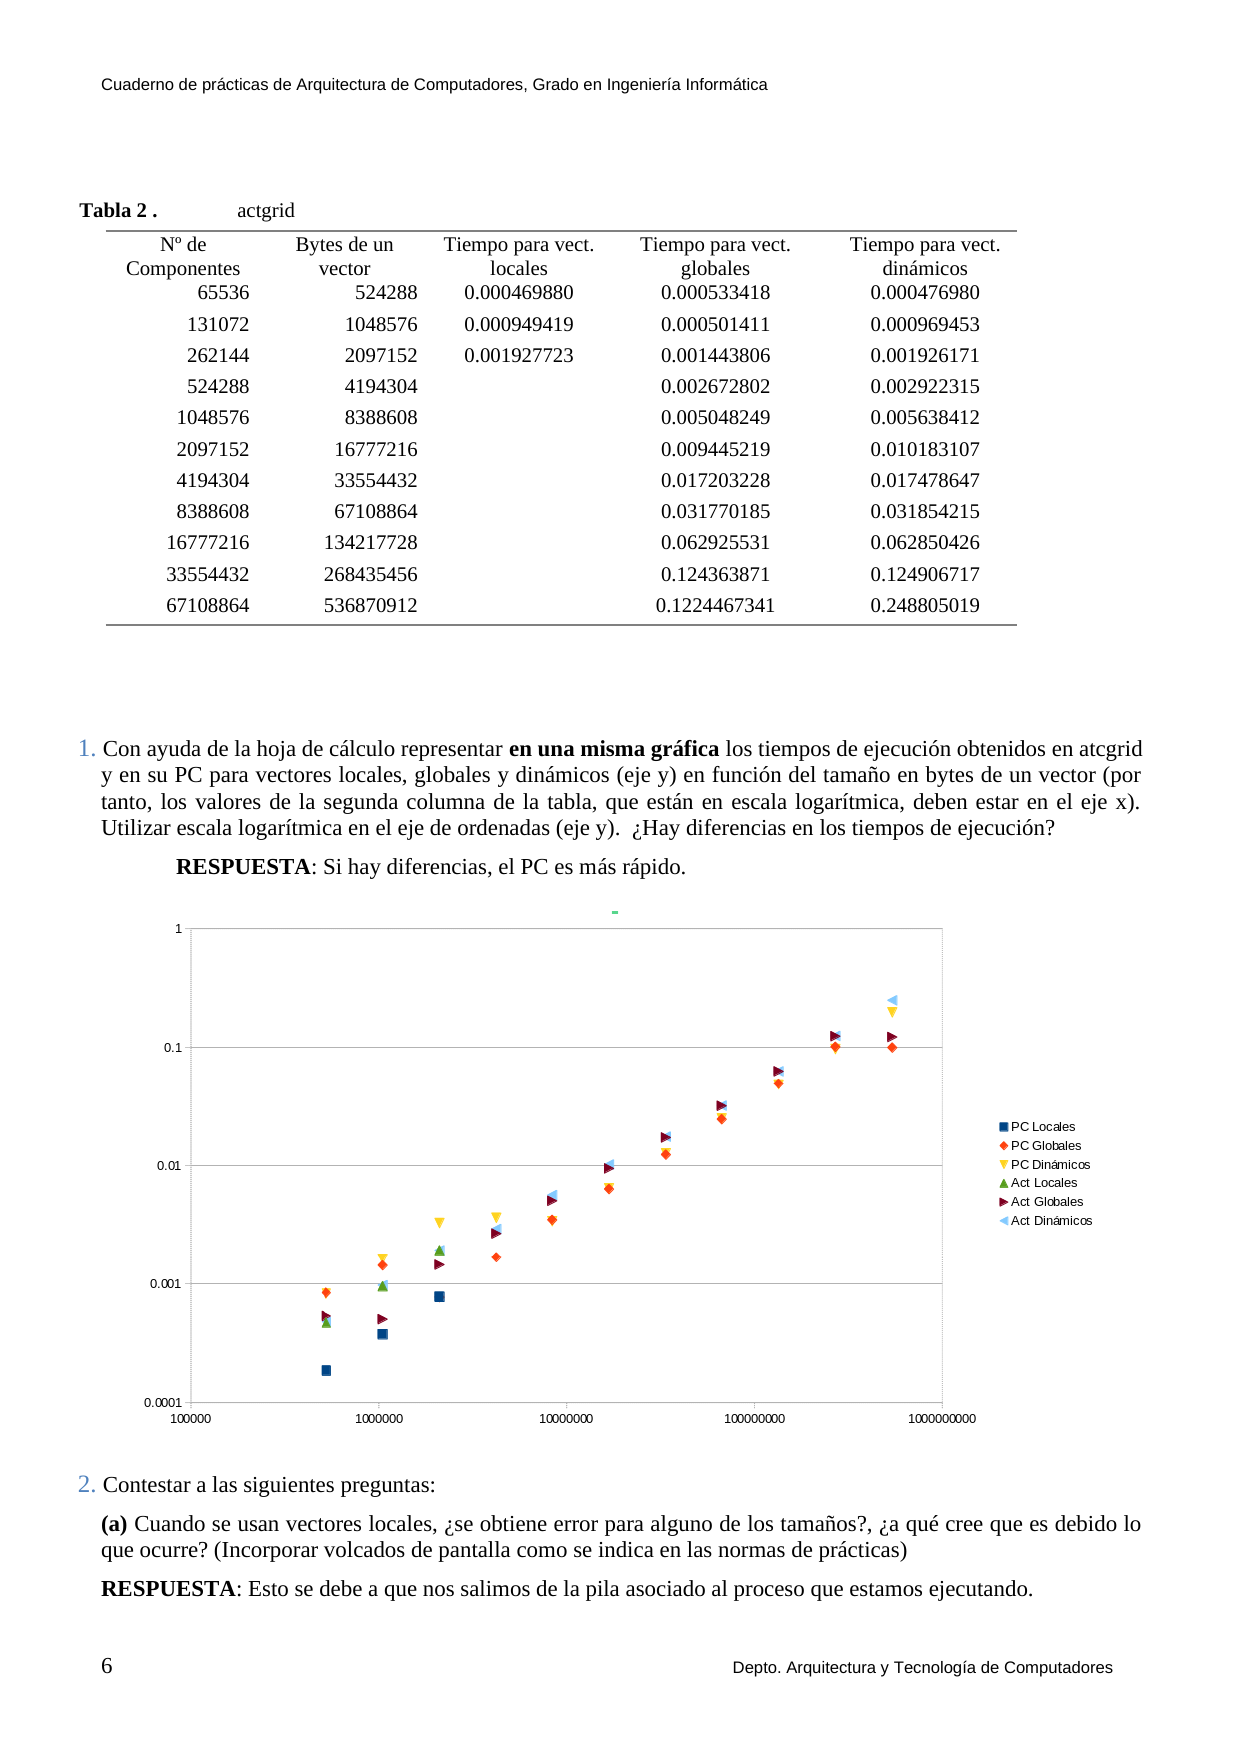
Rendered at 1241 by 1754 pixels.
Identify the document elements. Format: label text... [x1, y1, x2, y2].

table_cell 268435456 [261, 561, 428, 593]
table_cell [429, 530, 609, 561]
list (a) Cuando se usan vectores locales, ¿se obtiene error para alguno de los tamaños?, ¿a qué cree que es debido lo que ocurre? (Incorporar volcados de pantalla como se indica en las normas de prácticas) [101, 1510, 1143, 1563]
table_cell 8388608 [261, 405, 428, 436]
table_header Tiempo para vect. globales [609, 232, 822, 280]
table_cell 0.000533418 [609, 280, 822, 311]
table_cell [429, 593, 609, 624]
table_cell 0.001443806 [609, 343, 822, 374]
table_cell [429, 374, 609, 405]
picture [131, 911, 1099, 1430]
table_cell 0.062925531 [609, 530, 822, 561]
table_cell 67108864 [106, 593, 261, 624]
table_cell 4194304 [106, 468, 261, 499]
table_header Tiempo para vect. locales [429, 232, 609, 280]
table_cell 33554432 [261, 468, 428, 499]
table_cell [429, 499, 609, 530]
table_cell 524288 [261, 280, 428, 311]
table_cell 65536 [106, 280, 261, 311]
table_cell 0.1224467341 [609, 593, 822, 624]
table_cell [429, 405, 609, 436]
list Con ayuda de la hoja de cálculo representar en una misma gráfica los tiempos de ejecución obtenidos en atcgrid y en su PC para vectores locales, globales y dinámicos (eje y) en función del tamaño en bytes de un vector (por tanto, los valores de la segunda columna de la tabla, que están en escala logarítmica, deben estar en el eje x). Utilizar escala logarítmica en el eje de ordenadas (eje y). ¿Hay diferencias en los tiempos de ejecución? [71, 733, 1143, 840]
table_cell 0.001926171 [822, 343, 1017, 374]
table_header Tiempo para vect. dinámicos [822, 232, 1017, 280]
table_cell 0.000969453 [822, 311, 1017, 343]
table_cell 0.031770185 [609, 499, 822, 530]
table_cell 0.002922315 [822, 374, 1017, 405]
table_cell [429, 436, 609, 468]
table_header actgrid [68, 173, 1176, 222]
list RESPUESTA: Si hay diferencias, el PC es más rápido. [176, 853, 1143, 879]
table_cell 0.062850426 [822, 530, 1017, 561]
table_cell 262144 [106, 343, 261, 374]
table_cell 2097152 [261, 343, 428, 374]
table_header Nº de Componentes [106, 232, 261, 280]
table_cell 134217728 [261, 530, 428, 561]
table_cell 0.000501411 [609, 311, 822, 343]
table_cell [429, 468, 609, 499]
table_cell 0.124906717 [822, 561, 1017, 593]
table_cell 0.000949419 [429, 311, 609, 343]
table_cell 0.001927723 [429, 343, 609, 374]
table_cell 1048576 [106, 405, 261, 436]
table_cell [429, 561, 609, 593]
table_cell 8388608 [106, 499, 261, 530]
table_cell 0.005048249 [609, 405, 822, 436]
list Contestar a las siguientes preguntas: [71, 1469, 1143, 1498]
list RESPUESTA: Esto se debe a que nos salimos de la pila asociado al proceso que estamos ejecutando. [101, 1575, 1143, 1602]
table_cell 0.248805019 [822, 593, 1017, 624]
table_cell 0.002672802 [609, 374, 822, 405]
table_cell 0.017203228 [609, 468, 822, 499]
table_cell 0.000469880 [429, 280, 609, 311]
table_cell 0.000476980 [822, 280, 1017, 311]
table_cell 4194304 [261, 374, 428, 405]
table_cell 16777216 [261, 436, 428, 468]
table_cell 67108864 [261, 499, 428, 530]
table_cell 524288 [106, 374, 261, 405]
table_header Bytes de un vector [261, 232, 428, 280]
table_cell 536870912 [261, 593, 428, 624]
table_cell 0.124363871 [609, 561, 822, 593]
table_cell 0.010183107 [822, 436, 1017, 468]
table_cell 131072 [106, 311, 261, 343]
table_cell 0.005638412 [822, 405, 1017, 436]
table_cell 0.017478647 [822, 468, 1017, 499]
table_cell 16777216 [106, 530, 261, 561]
table_cell 1048576 [261, 311, 428, 343]
table_cell 2097152 [106, 436, 261, 468]
table_cell 0.009445219 [609, 436, 822, 468]
table_cell 33554432 [106, 561, 261, 593]
table_cell 0.031854215 [822, 499, 1017, 530]
